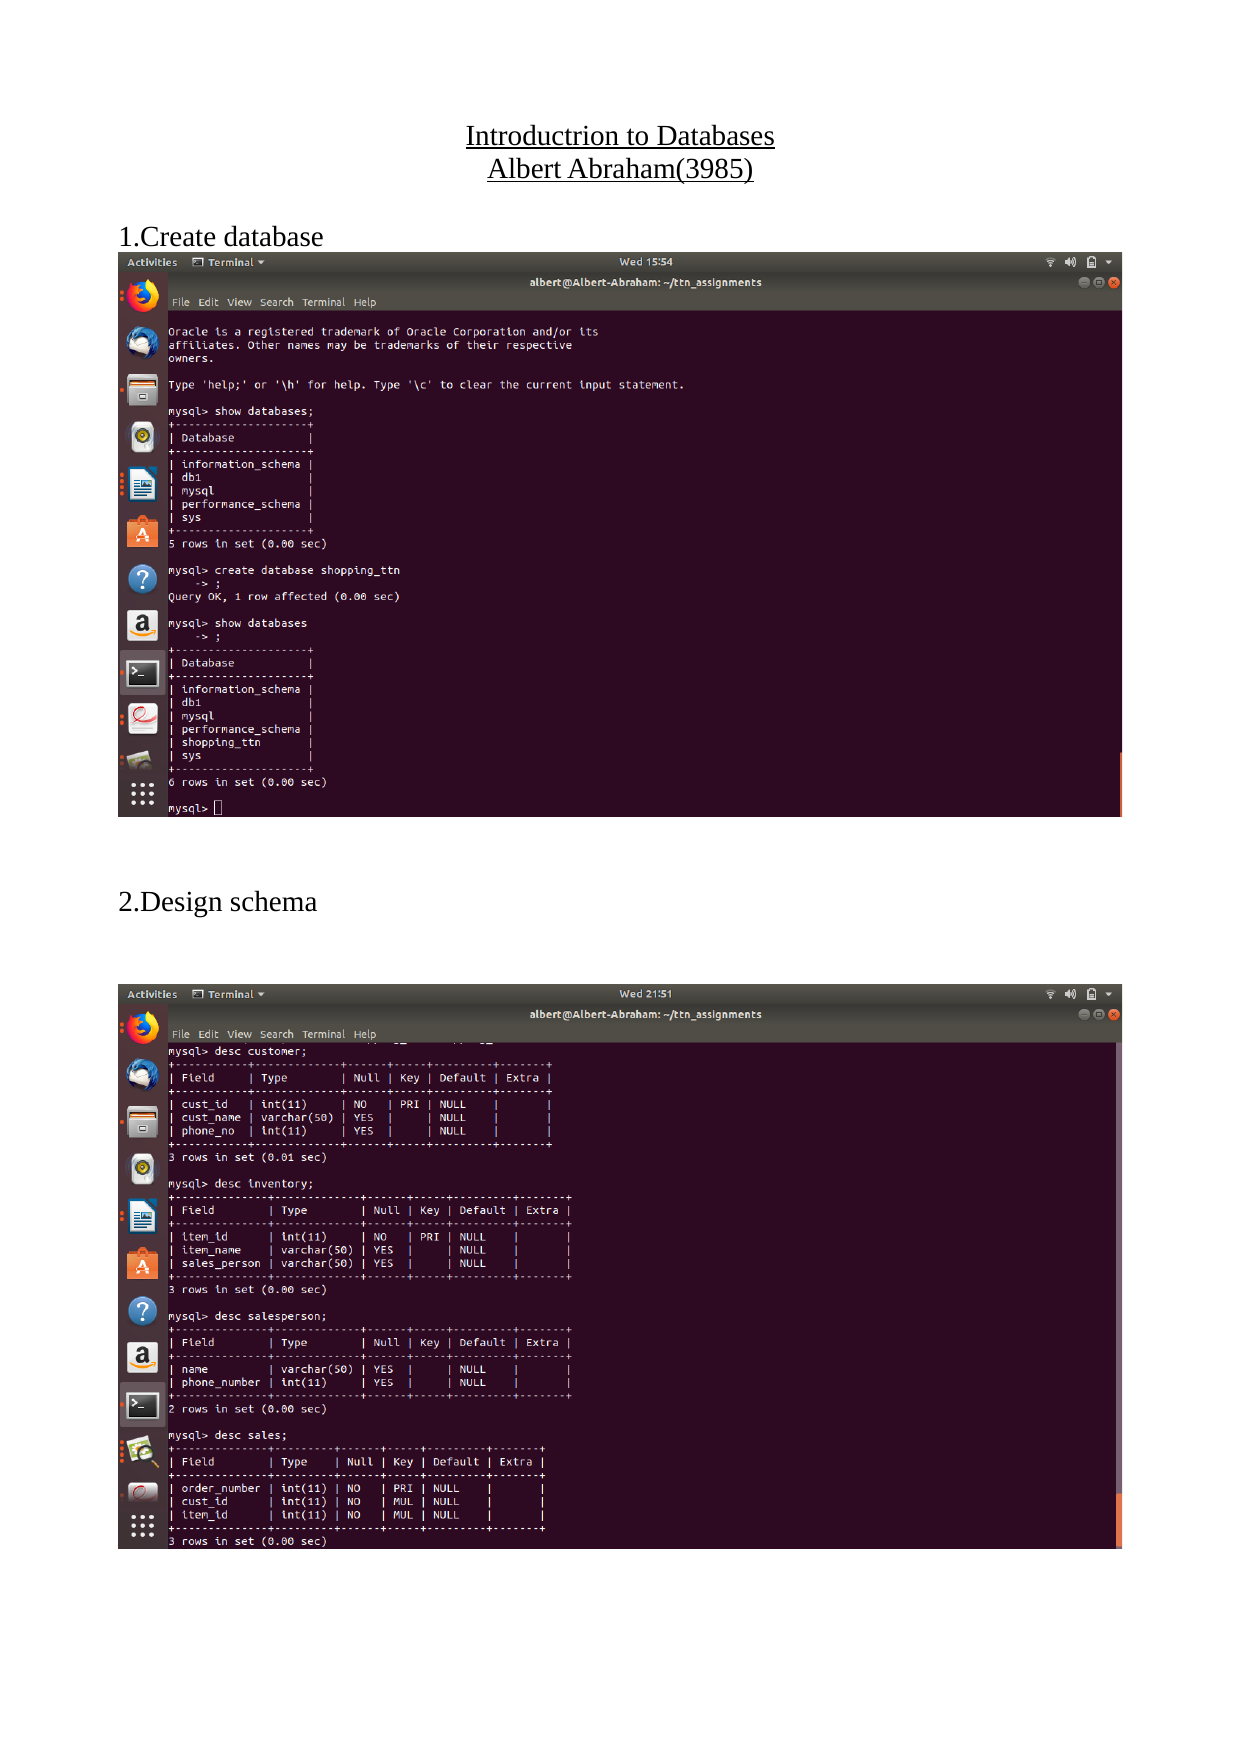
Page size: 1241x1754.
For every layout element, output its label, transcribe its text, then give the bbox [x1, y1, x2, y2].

text Introductrion to Databases [118, 118, 1122, 152]
text Albert Abraham(3985) [118, 152, 1122, 185]
picture [118, 984, 1123, 1549]
text 2.Design schema [118, 884, 1122, 917]
picture [118, 252, 1123, 817]
text 1.Create database [118, 219, 1122, 252]
